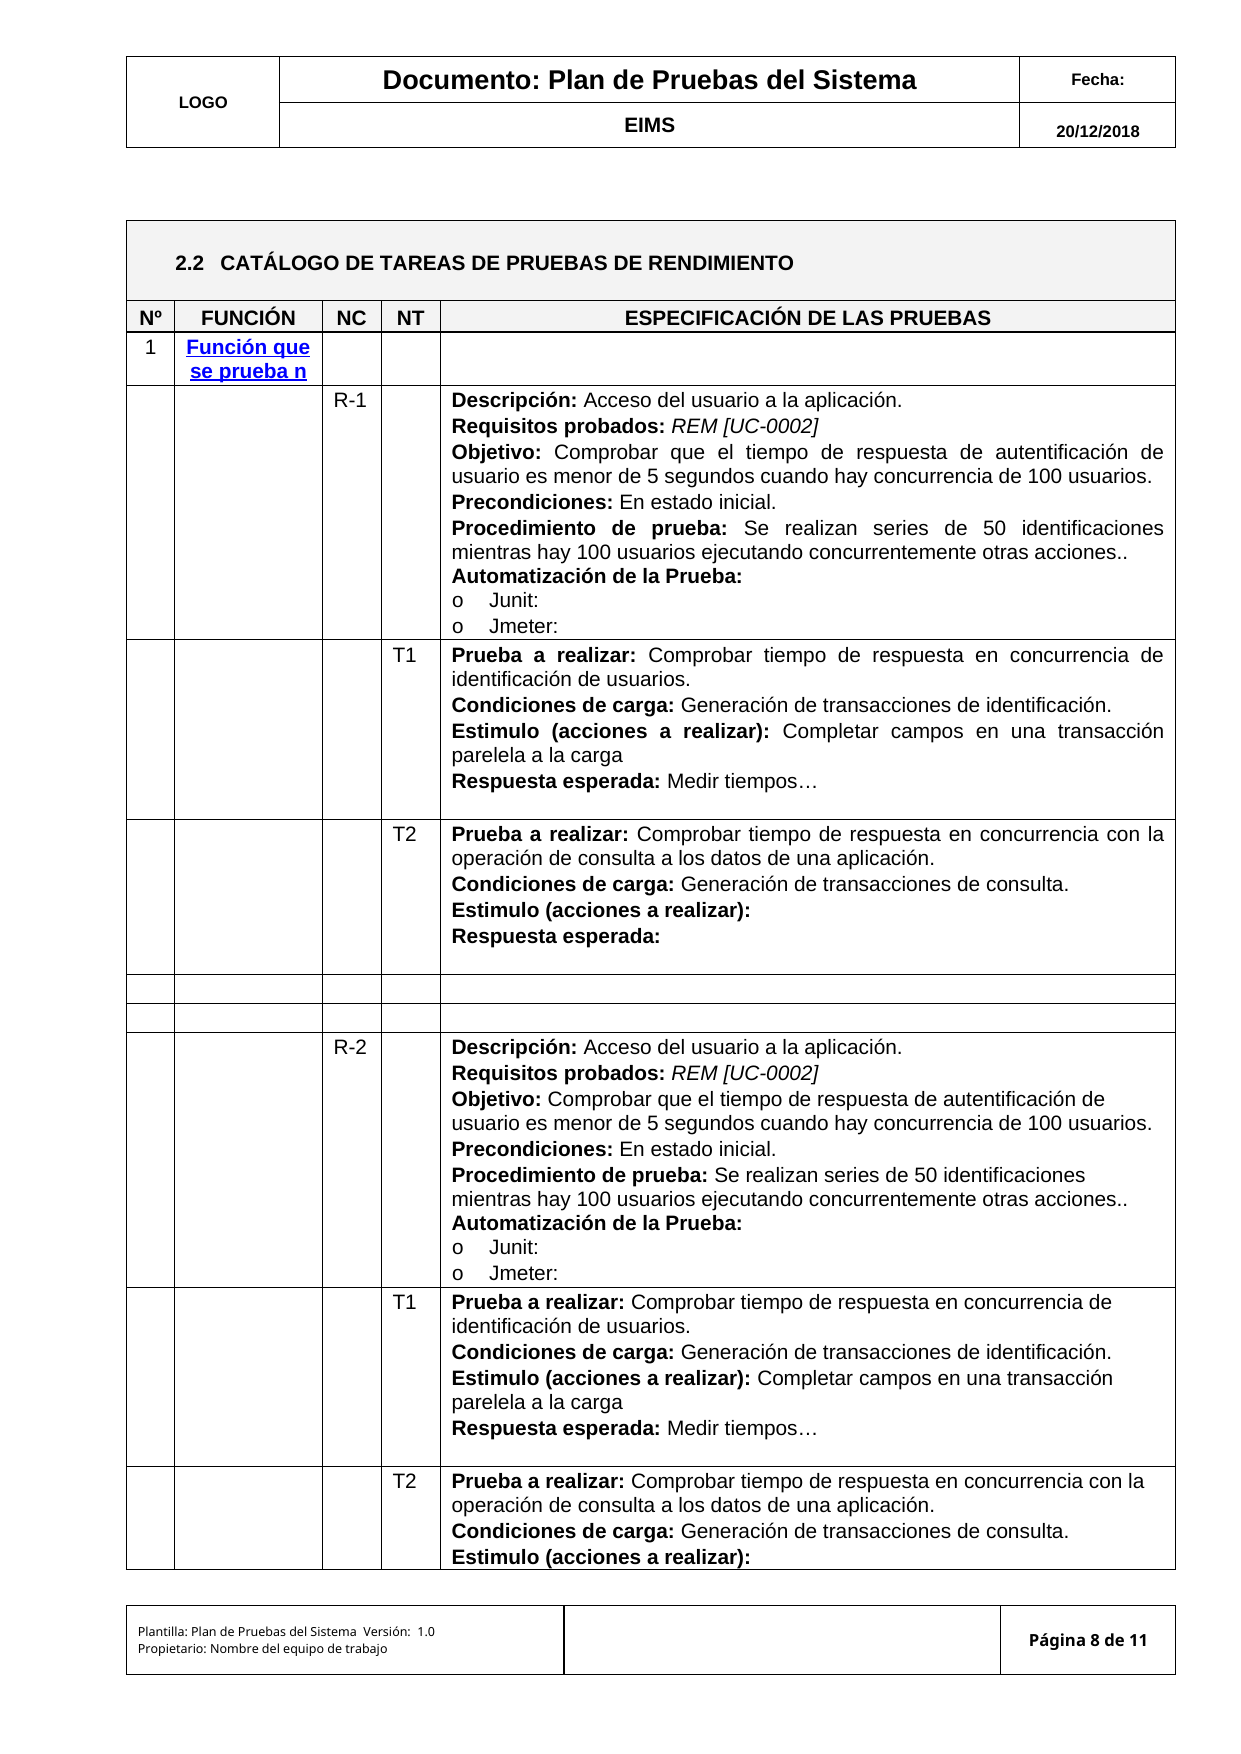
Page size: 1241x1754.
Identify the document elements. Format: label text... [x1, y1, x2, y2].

table_cell [175, 1033, 322, 1287]
table_cell T1 [382, 1288, 440, 1466]
table_header CATÁLOGO DE TAREAS DE PRUEBAS DE RENDIMIENTO [127, 221, 1175, 300]
table_cell R-1 [323, 386, 381, 639]
table_cell [175, 975, 322, 1003]
table_cell [127, 820, 174, 974]
table_cell [441, 975, 1175, 1003]
table_cell [127, 386, 174, 639]
table_cell [175, 1004, 322, 1032]
table_cell [127, 1033, 174, 1287]
table_cell [382, 333, 440, 384]
table_cell T1 [382, 640, 440, 818]
table_cell [127, 1467, 174, 1569]
table_cell [175, 640, 322, 818]
table_cell NC [323, 301, 381, 331]
table_cell [382, 1033, 440, 1287]
table_cell [323, 820, 381, 974]
table_cell Prueba a realizar: Comprobar tiempo de respuesta en concurrencia con la operación de consulta a los datos de una aplicación. Condiciones de carga: Generación de transacciones de consulta. Estimulo (acciones a realizar): [441, 1467, 1175, 1569]
table_cell T2 [382, 1467, 440, 1569]
table_cell [175, 1288, 322, 1466]
table_cell Prueba a realizar: Comprobar tiempo de respuesta en concurrencia de identificación de usuarios. Condiciones de carga: Generación de transacciones de identificación. Estimulo (acciones a realizar): Completar campos en una transacción parelela a la carga Respuesta esperada: Medir tiempos… [441, 640, 1175, 818]
table_cell [323, 1004, 381, 1032]
table_cell Descripción: Acceso del usuario a la aplicación. Requisitos probados: REM [UC-0002] Objetivo: Comprobar que el tiempo de respuesta de autentificación de usuario es menor de 5 segundos cuando hay concurrencia de 100 usuarios. Precondiciones: En estado inicial. Procedimiento de prueba: Se realizan series de 50 identificaciones mientras hay 100 usuarios ejecutando concurrentemente otras acciones.. Automatización de la Prueba: Junit: Jmeter: [441, 386, 1175, 639]
table_cell [127, 1288, 174, 1466]
table_cell [175, 1467, 322, 1569]
table_cell [382, 386, 440, 639]
table_cell FUNCIÓN [175, 301, 322, 331]
table_cell 1 [127, 333, 174, 384]
table_cell [175, 386, 322, 639]
table_cell [382, 1004, 440, 1032]
table_cell ESPECIFICACIÓN DE LAS PRUEBAS [441, 301, 1175, 331]
table_cell [323, 1467, 381, 1569]
table_cell Prueba a realizar: Comprobar tiempo de respuesta en concurrencia con la operación de consulta a los datos de una aplicación. Condiciones de carga: Generación de transacciones de consulta. Estimulo (acciones a realizar): Respuesta esperada: [441, 820, 1175, 974]
table_cell [441, 333, 1175, 384]
table_cell Función que se prueba n [175, 333, 322, 384]
table_cell [127, 975, 174, 1003]
table_cell [323, 333, 381, 384]
table_cell [323, 975, 381, 1003]
table_cell T2 [382, 820, 440, 974]
table_cell [323, 1288, 381, 1466]
table_cell [127, 640, 174, 818]
table_cell Descripción: Acceso del usuario a la aplicación. Requisitos probados: REM [UC-0002] Objetivo: Comprobar que el tiempo de respuesta de autentificación de usuario es menor de 5 segundos cuando hay concurrencia de 100 usuarios. Precondiciones: En estado inicial. Procedimiento de prueba: Se realizan series de 50 identificaciones mientras hay 100 usuarios ejecutando concurrentemente otras acciones.. Automatización de la Prueba: Junit: Jmeter: [441, 1033, 1175, 1287]
table_cell [382, 975, 440, 1003]
table_cell [441, 1004, 1175, 1032]
table_cell Prueba a realizar: Comprobar tiempo de respuesta en concurrencia de identificación de usuarios. Condiciones de carga: Generación de transacciones de identificación. Estimulo (acciones a realizar): Completar campos en una transacción parelela a la carga Respuesta esperada: Medir tiempos… [441, 1288, 1175, 1466]
table_cell Nº [127, 301, 174, 331]
table_cell [175, 820, 322, 974]
table_cell [323, 640, 381, 818]
table_cell NT [382, 301, 440, 331]
table_cell R-2 [323, 1033, 381, 1287]
table_cell [127, 1004, 174, 1032]
